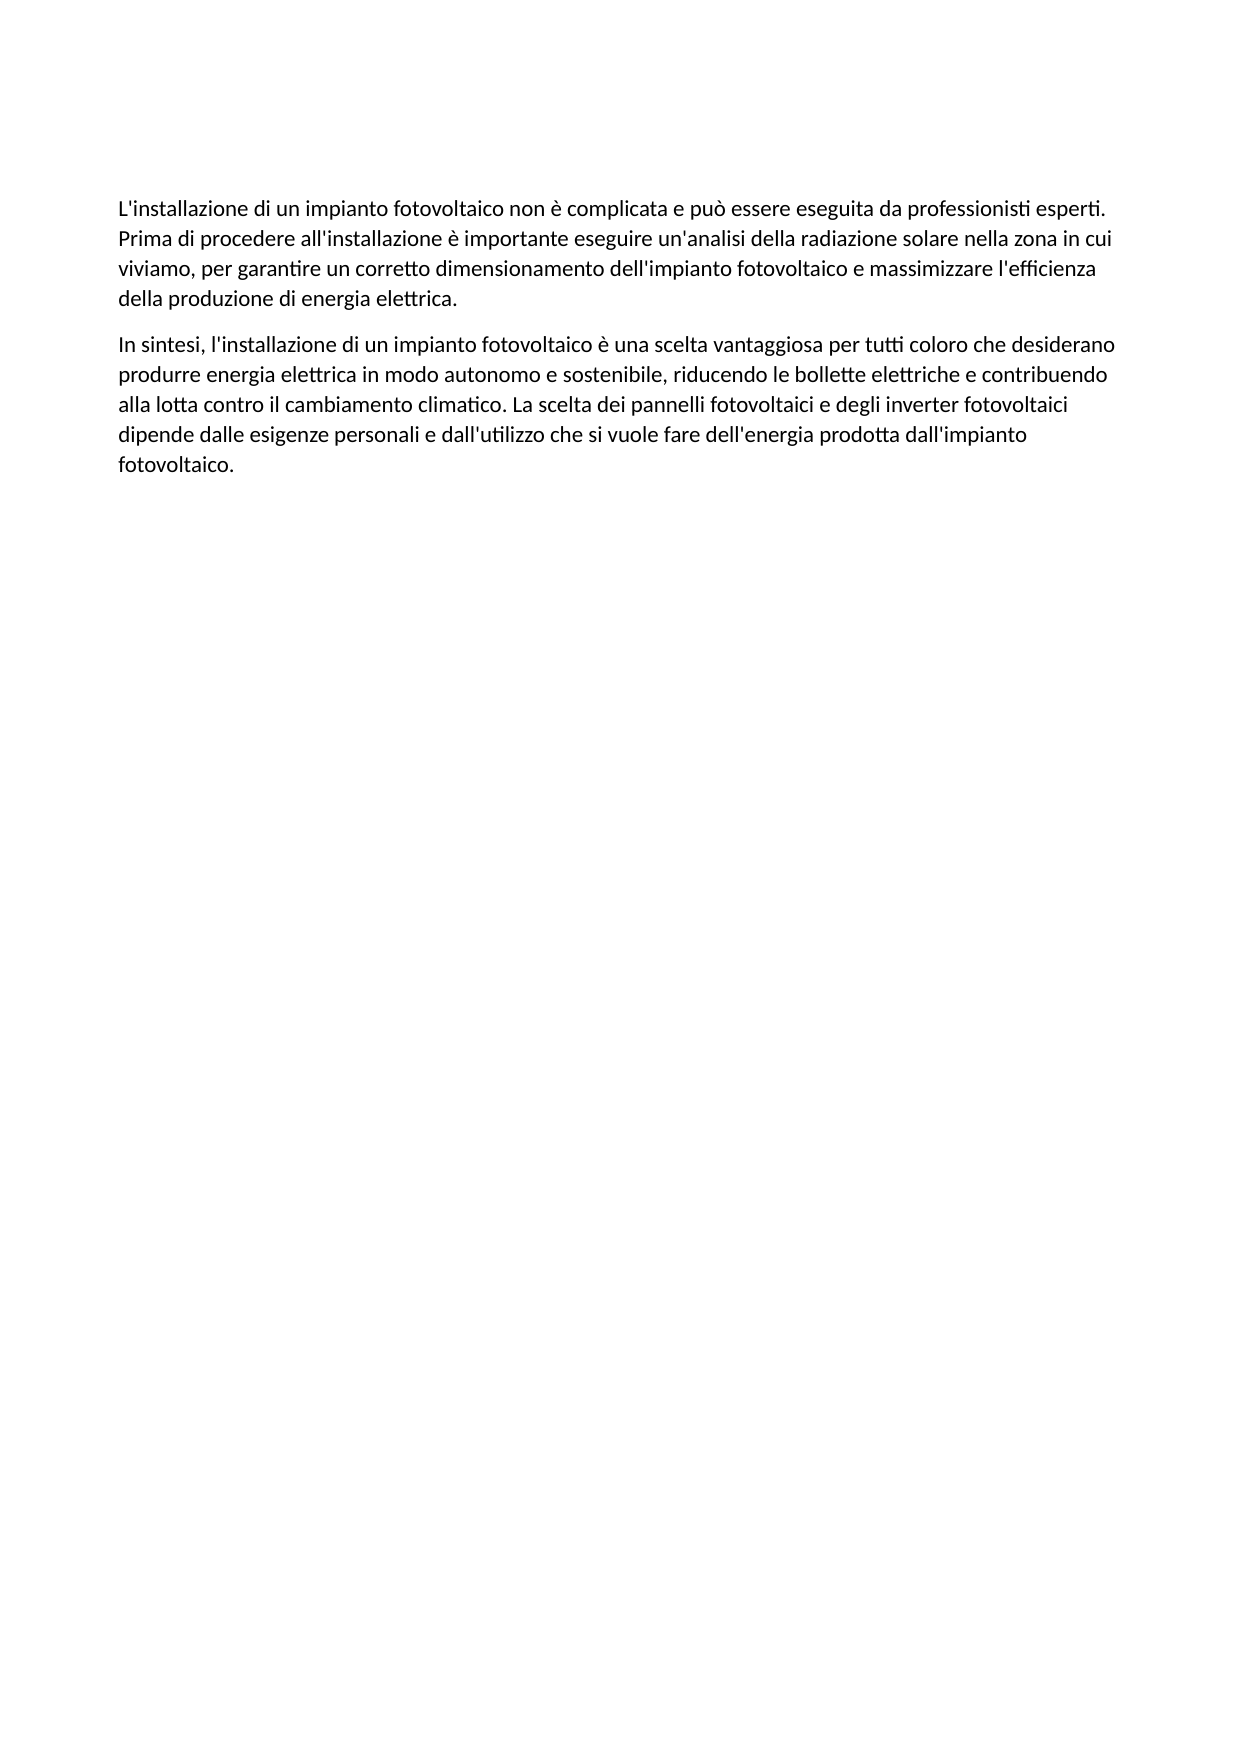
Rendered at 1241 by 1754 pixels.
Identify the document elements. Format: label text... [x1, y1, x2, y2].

text In sintesi, l'installazione di un impianto fotovoltaico è una scelta vantaggiosa per tutti coloro che desiderano produrre energia elettrica in modo autonomo e sostenibile, riducendo le bollette elettriche e contribuendo alla lotta contro il cambiamento climatico. La scelta dei pannelli fotovoltaici e degli inverter fotovoltaici dipende dalle esigenze personali e dall'utilizzo che si vuole fare dell'energia prodotta dall'impianto fotovoltaico. [118, 330, 1122, 478]
text L'installazione di un impianto fotovoltaico non è complicata e può essere eseguita da professionisti esperti. Prima di procedere all'installazione è importante eseguire un'analisi della radiazione solare nella zona in cui viviamo, per garantire un corretto dimensionamento dell'impianto fotovoltaico e massimizzare l'efficienza della produzione di energia elettrica. [118, 194, 1122, 312]
